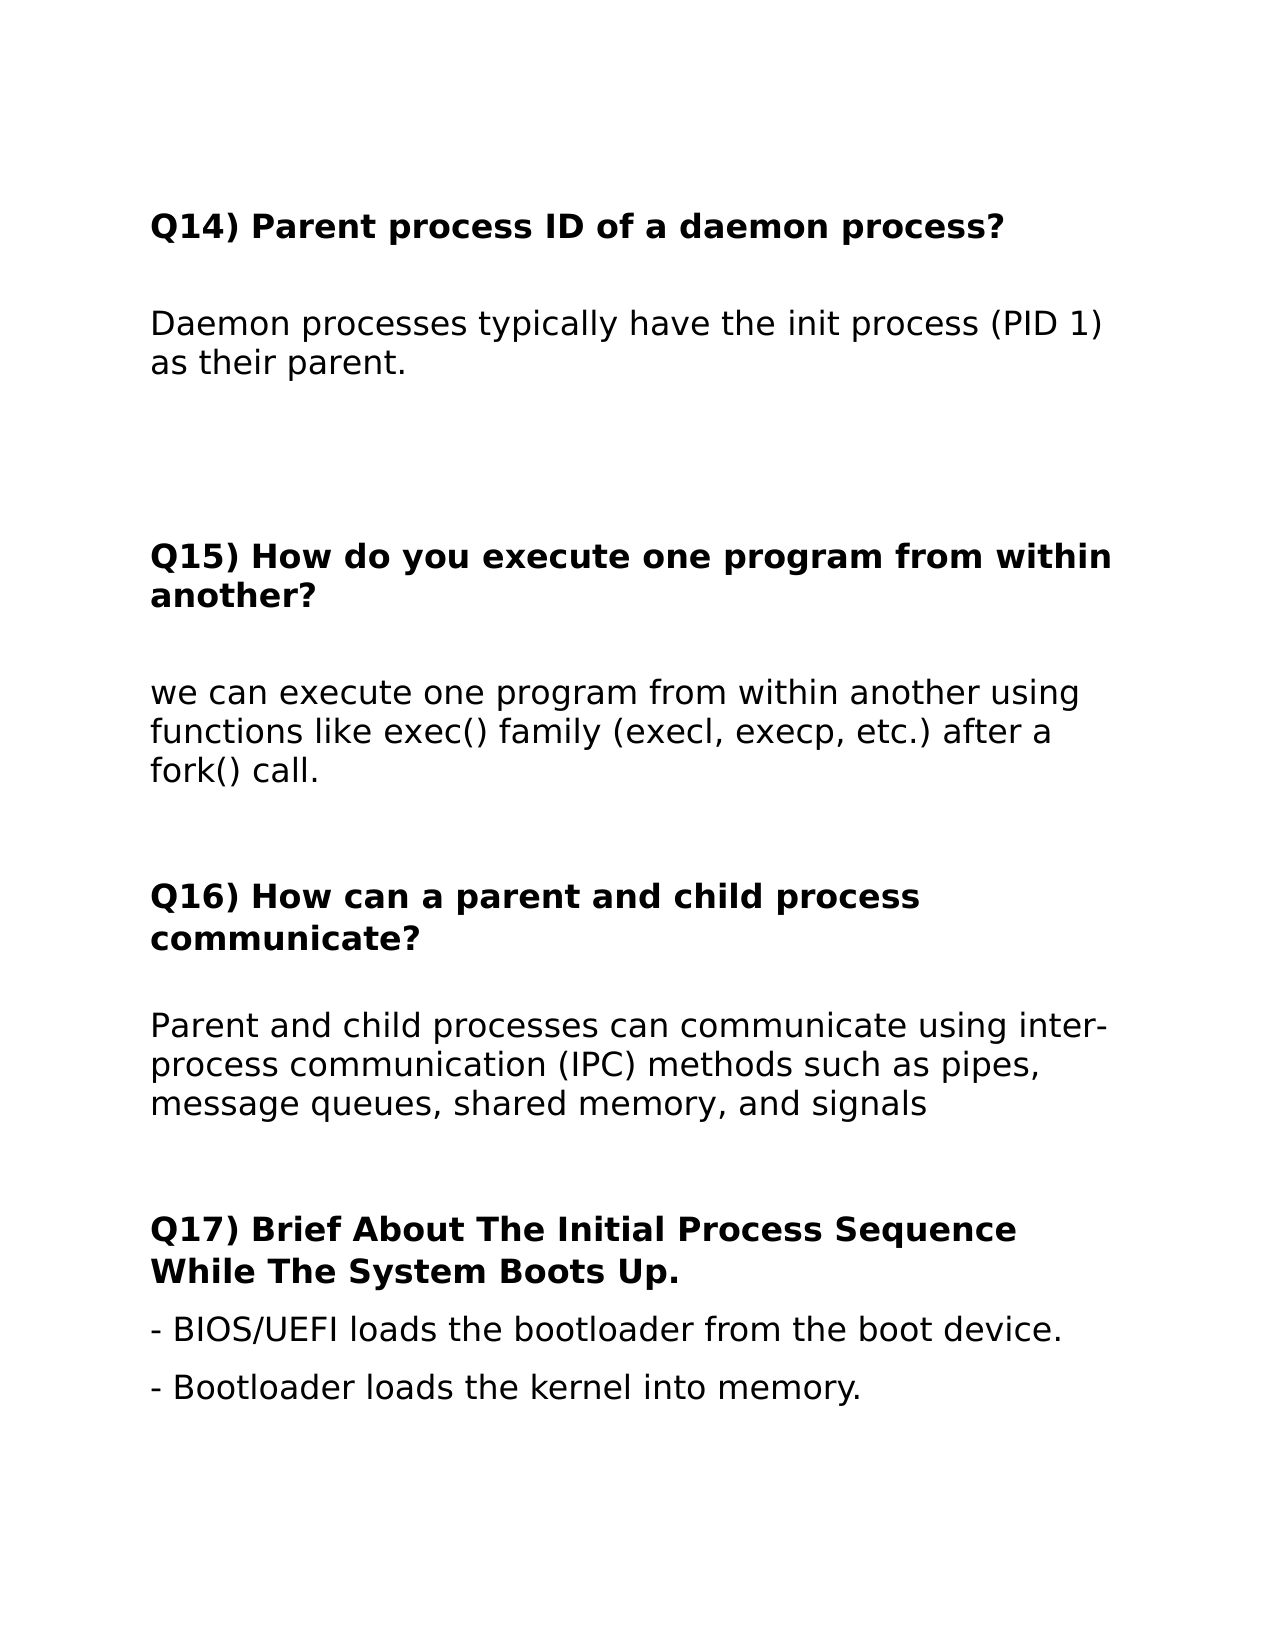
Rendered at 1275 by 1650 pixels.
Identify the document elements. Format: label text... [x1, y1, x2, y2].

text Q15) How do you execute one program from within another? [150, 538, 1125, 615]
text Parent and child processes can communicate using inter-process communication (IPC) methods such as pipes, message queues, shared memory, and signals [150, 1007, 1125, 1123]
text Q17) Brief About The Initial Process Sequence While The System Boots Up. [150, 1211, 1125, 1291]
text Daemon processes typically have the init process (PID 1) as their parent. [150, 304, 1125, 382]
text Q14) Parent process ID of a daemon process? [150, 207, 1125, 246]
text - Bootloader loads the kernel into memory. [150, 1368, 1125, 1407]
text Q16) How can a parent and child process communicate? [150, 878, 1125, 958]
text we can execute one program from within another using functions like exec() family (execl, execp, etc.) after a fork() call. [150, 674, 1125, 790]
text - BIOS/UEFI loads the bootloader from the boot device. [150, 1310, 1125, 1349]
